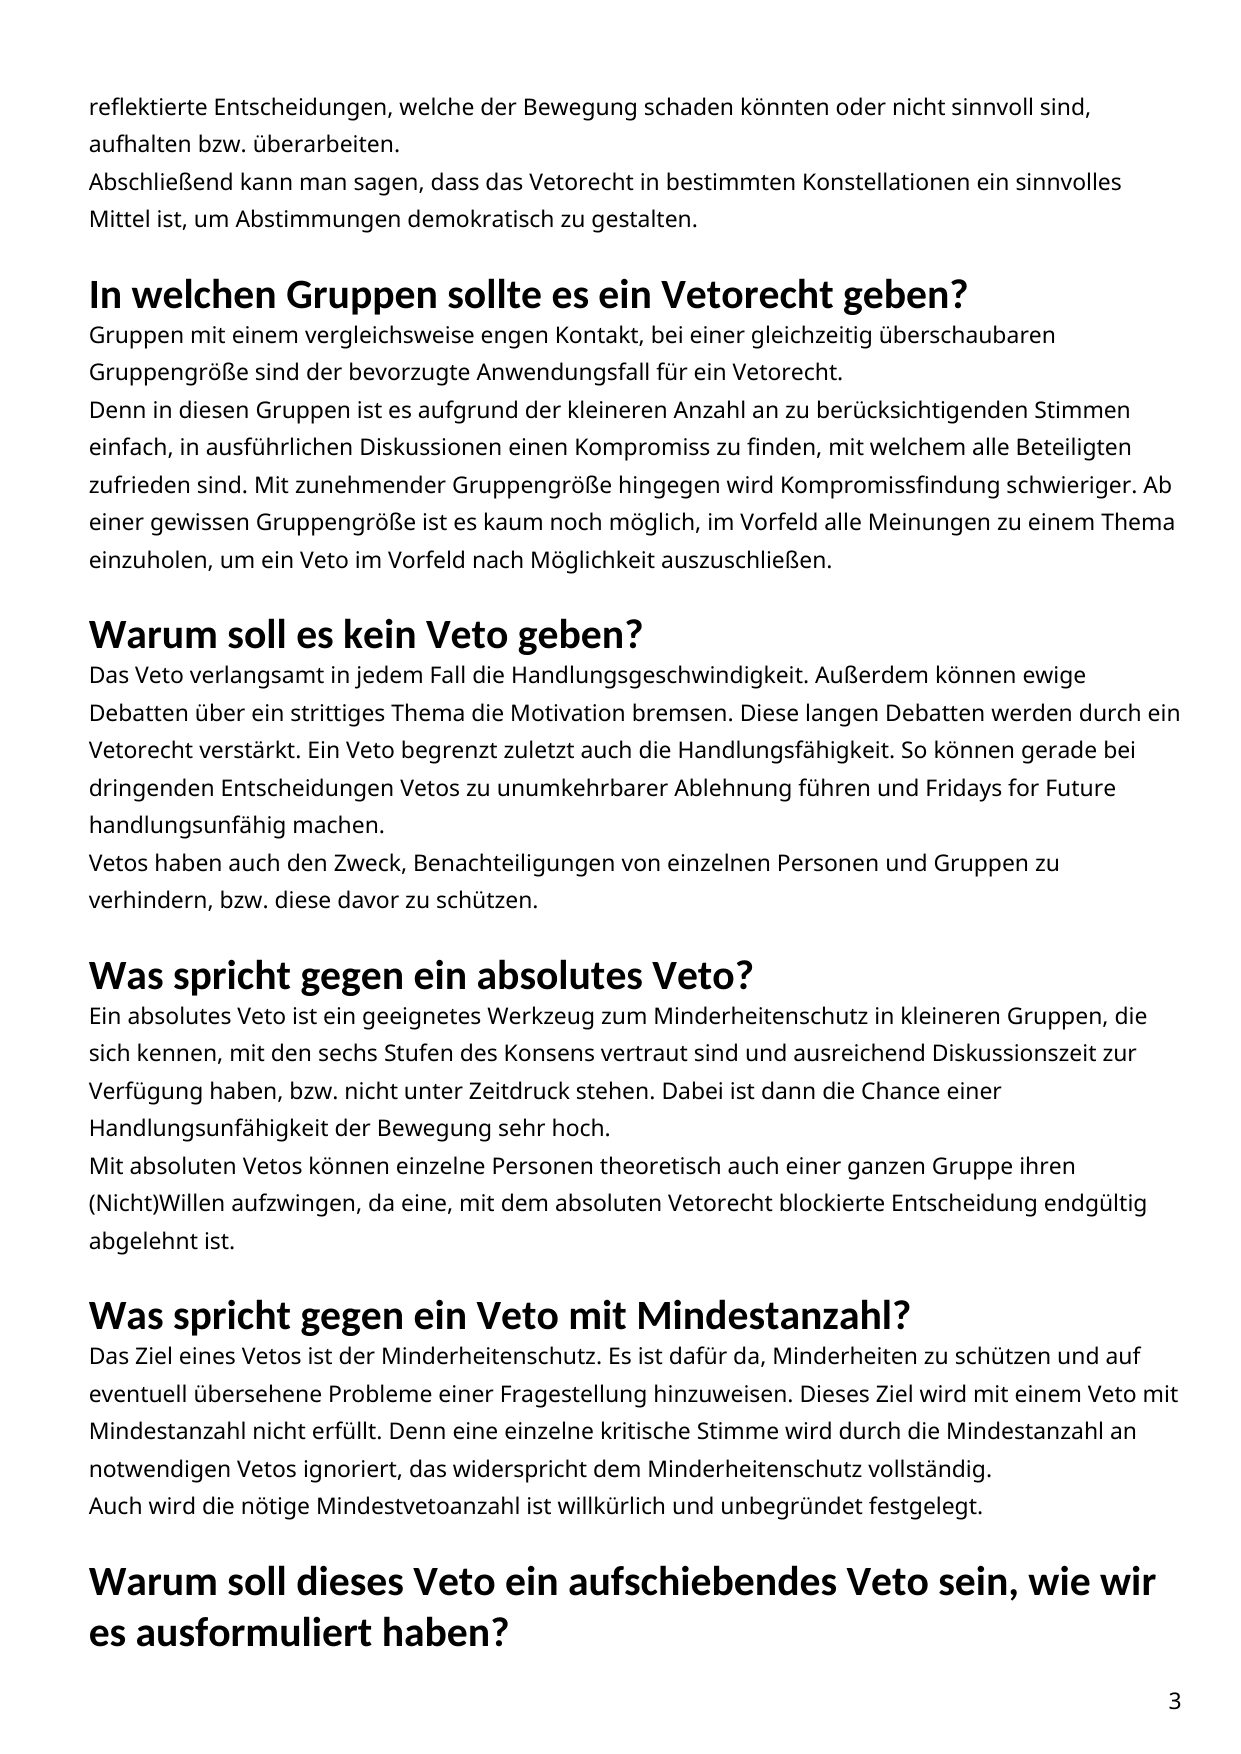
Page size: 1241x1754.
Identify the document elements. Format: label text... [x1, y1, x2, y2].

subtitle Warum soll dieses Veto ein aufschiebendes Veto sein, wie wir es ausformuliert haben? [88, 1555, 1181, 1656]
text Gruppen mit einem vergleichsweise engen Kontakt, bei einer gleichzeitig überschaubaren Gruppengröße sind der bevorzugte Anwendungsfall für ein Vetorecht. [88, 319, 1181, 388]
text Vetos haben auch den Zweck, Benachteiligungen von einzelnen Personen und Gruppen zu verhindern, bzw. diese davor zu schützen. [88, 847, 1181, 916]
subtitle Warum soll es kein Veto geben? [88, 608, 1181, 659]
text Denn in diesen Gruppen ist es aufgrund der kleineren Anzahl an zu berücksichtigenden Stimmen einfach, in ausführlichen Diskussionen einen Kompromiss zu finden, mit welchem alle Beteiligten zufrieden sind. Mit zunehmender Gruppengröße hingegen wird Kompromissfindung schwieriger. Ab einer gewissen Gruppengröße ist es kaum noch möglich, im Vorfeld alle Meinungen zu einem Thema einzuholen, um ein Veto im Vorfeld nach Möglichkeit auszuschließen. [88, 394, 1181, 575]
text Das Ziel eines Vetos ist der Minderheitenschutz. Es ist dafür da, Minderheiten zu schützen und auf eventuell übersehene Probleme einer Fragestellung hinzuweisen. Dieses Ziel wird mit einem Veto mit Mindestanzahl nicht erfüllt. Denn eine einzelne kritische Stimme wird durch die Mindestanzahl an notwendigen Vetos ignoriert, das widerspricht dem Minderheitenschutz vollständig. [88, 1340, 1181, 1484]
text Das Veto verlangsamt in jedem Fall die Handlungsgeschwindigkeit. Außerdem können ewige Debatten über ein strittiges Thema die Motivation bremsen. Diese langen Debatten werden durch ein Vetorecht verstärkt. Ein Veto begrenzt zuletzt auch die Handlungsfähigkeit. So können gerade bei dringenden Entscheidungen Vetos zu unumkehrbarer Ablehnung führen und Fridays for Future handlungsunfähig machen. [88, 659, 1181, 841]
subtitle Was spricht gegen ein absolutes Veto? [88, 949, 1181, 1000]
text Auch wird die nötige Mindestvetoanzahl ist willkürlich und unbegründet festgelegt. [88, 1490, 1181, 1521]
text Abschließend kann man sagen, dass das Vetorecht in bestimmten Konstellationen ein sinnvolles Mittel ist, um Abstimmungen demokratisch zu gestalten. [88, 166, 1181, 235]
text Ein absolutes Veto ist ein geeignetes Werkzeug zum Minderheitenschutz in kleineren Gruppen, die sich kennen, mit den sechs Stufen des Konsens vertraut sind und ausreichend Diskussionszeit zur Verfügung haben, bzw. nicht unter Zeitdruck stehen. Dabei ist dann die Chance einer Handlungsunfähigkeit der Bewegung sehr hoch. [88, 1000, 1181, 1143]
text reflektierte Entscheidungen, welche der Bewegung schaden könnten oder nicht sinnvoll sind, aufhalten bzw. überarbeiten. [88, 91, 1181, 160]
subtitle Was spricht gegen ein Veto mit Mindestanzahl? [88, 1289, 1181, 1340]
subtitle In welchen Gruppen sollte es ein Vetorecht geben? [88, 268, 1181, 319]
text Mit absoluten Vetos können einzelne Personen theoretisch auch einer ganzen Gruppe ihren (Nicht)Willen aufzwingen, da eine, mit dem absoluten Vetorecht blockierte Entscheidung endgültig abgelehnt ist. [88, 1150, 1181, 1256]
